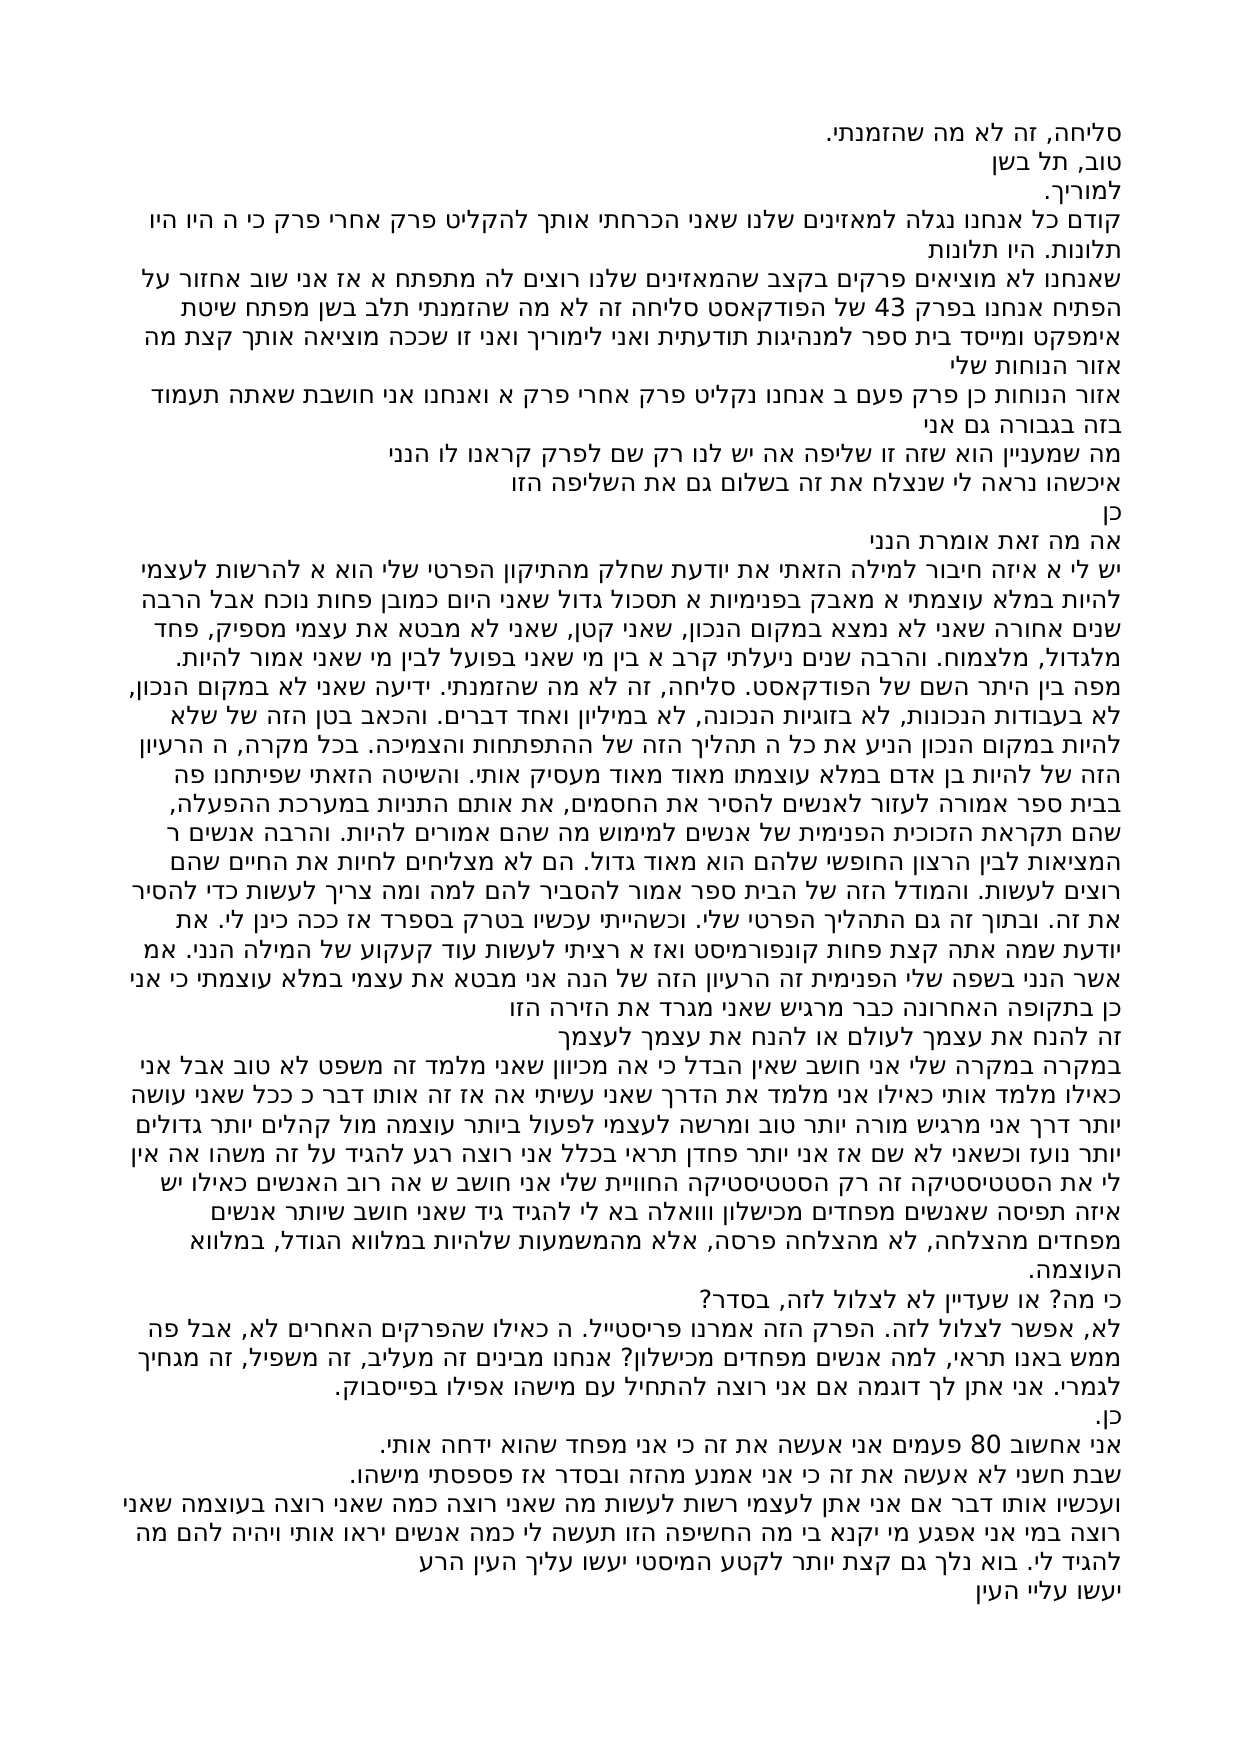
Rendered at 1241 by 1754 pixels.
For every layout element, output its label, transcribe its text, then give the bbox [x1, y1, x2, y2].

text שבת חשני לא אעשה את זה כי אני אמנע מהזה ובסדר אז פספסתי מישהו. [118, 1460, 1122, 1489]
text יעשו עליי העין [118, 1576, 1122, 1606]
text לא, אפשר לצלול לזה. הפרק הזה אמרנו פריסטייל. ה כאילו שהפרקים האחרים לא, אבל פה ממש באנו תראי, למה אנשים מפחדים מכישלון? אנחנו מבינים זה מעליב, זה משפיל, זה מגחיך [118, 1314, 1122, 1372]
text איכשהו נראה לי שנצלח את זה בשלום גם את השליפה הזו [118, 468, 1122, 497]
text שאנחנו לא מוציאים פרקים בקצב שהמאזינים שלנו רוצים לה מתפתח א אז אני שוב אחזור על הפתיח אנחנו בפרק 43 של הפודקאסט סליחה זה לא מה שהזמנתי תלב בשן מפתח שיטת אימפקט ומייסד בית ספר למנהיגות תודעתית ואני לימוריך ואני זו שככה מוציאה אותך קצת מה [118, 264, 1122, 351]
text אה מה זאת אומרת הנני [118, 526, 1122, 556]
text טוב, תל בשן [118, 147, 1122, 176]
text במקרה במקרה שלי אני חושב שאין הבדל כי אה מכיוון שאני מלמד זה משפט לא טוב אבל אני כאילו מלמד אותי כאילו אני מלמד את הדרך שאני עשיתי אה אז זה אותו דבר כ ככל שאני עושה יותר דרך אני מרגיש מורה יותר טוב ומרשה לעצמי לפעול ביותר עוצמה מול קהלים יותר גדולים יותר נועז וכשאני לא שם אז אני יותר פחדן תראי בכלל אני רוצה רגע להגיד על זה משהו אה אין לי את הסטטיסטיקה זה רק הסטטיסטיקה החוויית שלי אני חושב ש אה רוב האנשים כאילו יש איזה תפיסה שאנשים מפחדים מכישלון ווואלה בא לי להגיד גיד שאני חושב שיותר אנשים מפחדים מהצלחה, לא מהצלחה פרסה, אלא מהמשמעות שלהיות במלווא הגודל, במלווא העוצמה. [118, 1051, 1122, 1285]
text סליחה, זה לא מה שהזמנתי. [118, 118, 1122, 147]
text אזור הנוחות שלי [118, 351, 1122, 381]
text קודם כל אנחנו נגלה למאזינים שלנו שאני הכרחתי אותך להקליט פרק אחרי פרק כי ה היו היו תלונות. היו תלונות [118, 206, 1122, 264]
text למוריך. [118, 176, 1122, 206]
text אזור הנוחות כן פרק פעם ב אנחנו נקליט פרק אחרי פרק א ואנחנו אני חושבת שאתה תעמוד בזה בגבורה גם אני [118, 381, 1122, 439]
text ועכשיו אותו דבר אם אני אתן לעצמי רשות לעשות מה שאני רוצה כמה שאני רוצה בעוצמה שאני רוצה במי אני אפגע מי יקנא בי מה החשיפה הזו תעשה לי כמה אנשים יראו אותי ויהיה להם מה להגיד לי. בוא נלך גם קצת יותר לקטע המיסטי יעשו עליך העין הרע [118, 1489, 1122, 1576]
text כן. [118, 1401, 1122, 1431]
text לגמרי. אני אתן לך דוגמה אם אני רוצה להתחיל עם מישהו אפילו בפייסבוק. [118, 1372, 1122, 1401]
text מה שמעניין הוא שזה זו שליפה אה יש לנו רק שם לפרק קראנו לו הנני [118, 439, 1122, 468]
text זה להנח את עצמך לעולם או להנח את עצמך לעצמך [118, 1022, 1122, 1051]
text כן [118, 497, 1122, 526]
text אני אחשוב 80 פעמים אני אעשה את זה כי אני מפחד שהוא ידחה אותי. [118, 1431, 1122, 1460]
text כי מה? או שעדיין לא לצלול לזה, בסדר? [118, 1285, 1122, 1314]
text יש לי א איזה חיבור למילה הזאתי את יודעת שחלק מהתיקון הפרטי שלי הוא א להרשות לעצמי להיות במלא עוצמתי א מאבק בפנימיות א תסכול גדול שאני היום כמובן פחות נוכח אבל הרבה שנים אחורה שאני לא נמצא במקום הנכון, שאני קטן, שאני לא מבטא את עצמי מספיק, פחד מלגדול, מלצמוח. והרבה שנים ניעלתי קרב א בין מי שאני בפועל לבין מי שאני אמור להיות. מפה בין היתר השם של הפודקאסט. סליחה, זה לא מה שהזמנתי. ידיעה שאני לא במקום הנכון, לא בעבודות הנכונות, לא בזוגיות הנכונה, לא במיליון ואחד דברים. והכאב בטן הזה של שלא להיות במקום הנכון הניע את כל ה תהליך הזה של ההתפתחות והצמיכה. בכל מקרה, ה הרעיון הזה של להיות בן אדם במלא עוצמתו מאוד מאוד מעסיק אותי. והשיטה הזאתי שפיתחנו פה בבית ספר אמורה לעזור לאנשים להסיר את החסמים, את אותם התניות במערכת ההפעלה, שהם תקראת הזכוכית הפנימית של אנשים למימוש מה שהם אמורים להיות. והרבה אנשים ר המציאות לבין הרצון החופשי שלהם הוא מאוד גדול. הם לא מצליחים לחיות את החיים שהם רוצים לעשות. והמודל הזה של הבית ספר אמור להסביר להם למה ומה צריך לעשות כדי להסיר את זה. ובתוך זה גם התהליך הפרטי שלי. וכשהייתי עכשיו בטרק בספרד אז ככה כינן לי. את יודעת שמה אתה קצת פחות קונפורמיסט ואז א רציתי לעשות עוד קעקוע של המילה הנני. אמ אשר הנני בשפה שלי הפנימית זה הרעיון הזה של הנה אני מבטא את עצמי במלא עוצמתי כי אני כן בתקופה האחרונה כבר מרגיש שאני מגרד את הזירה הזו [118, 556, 1122, 1022]
